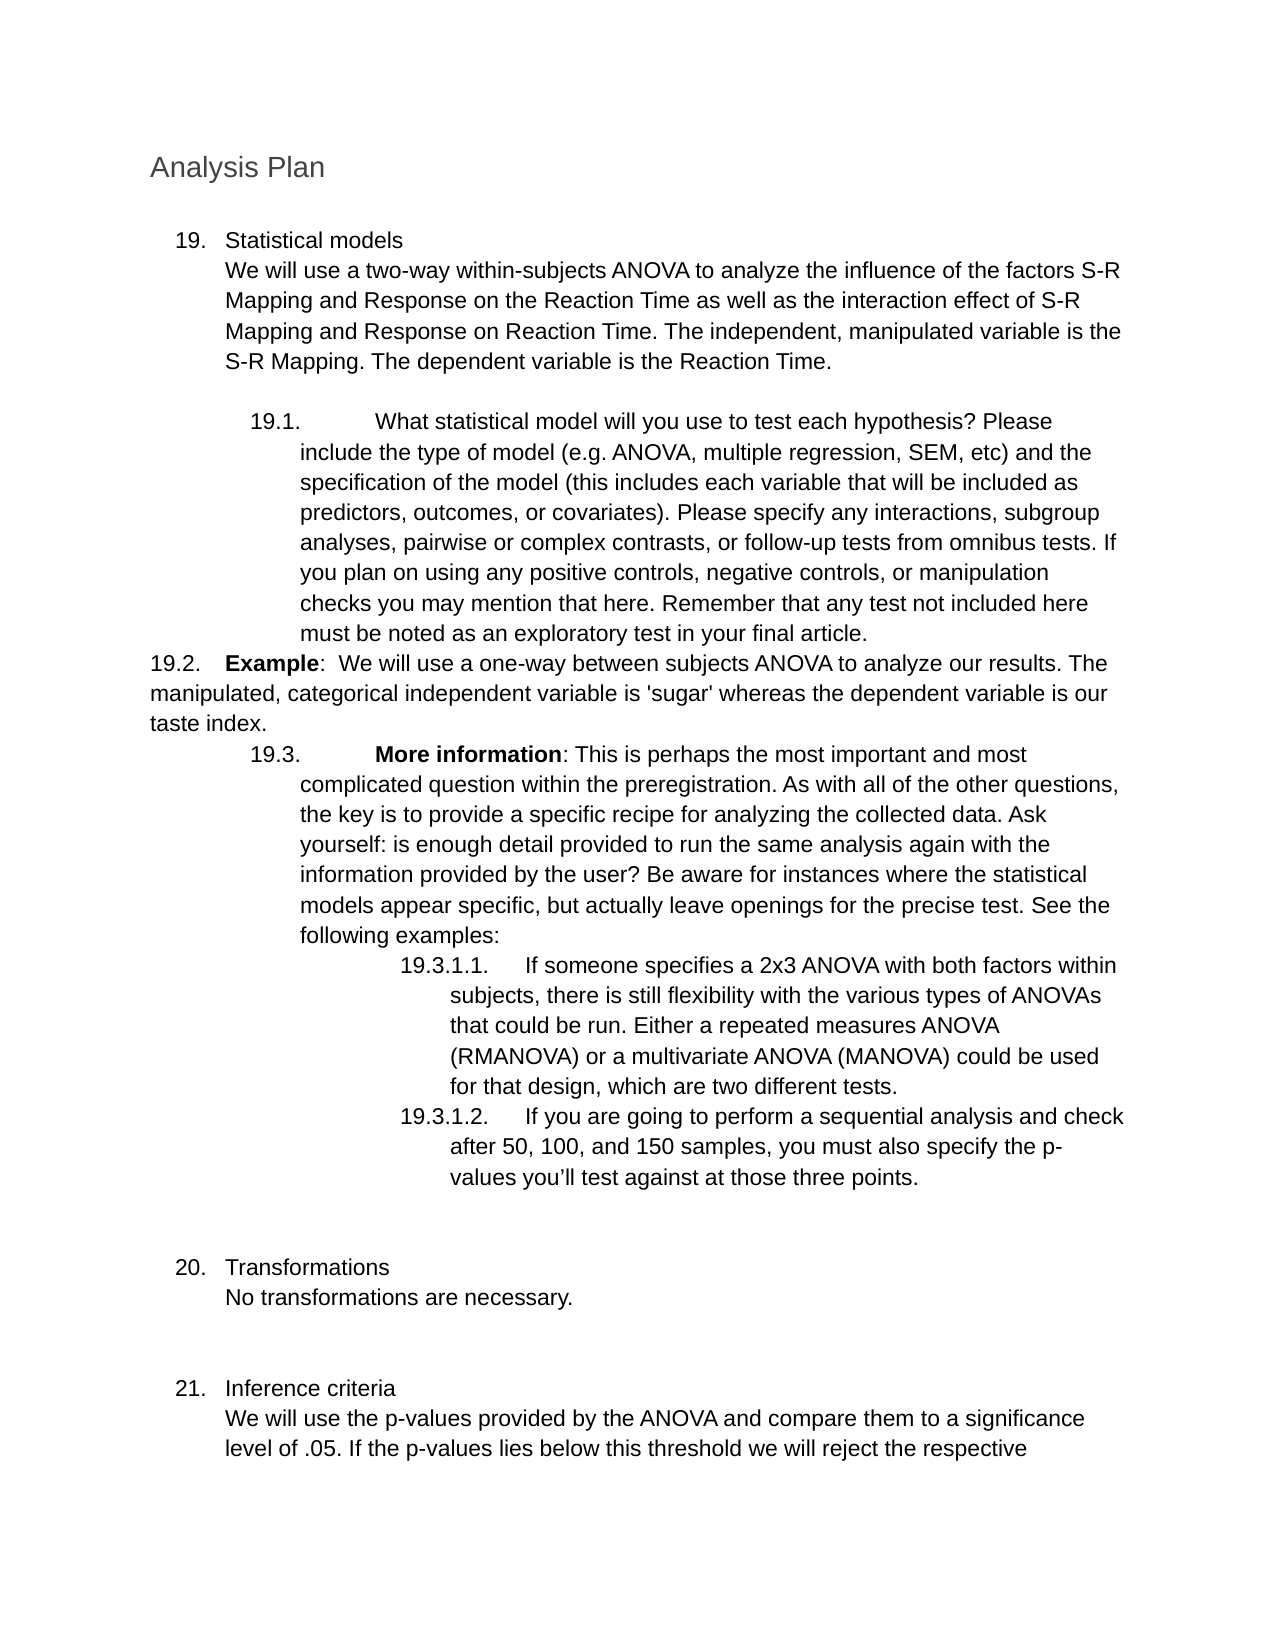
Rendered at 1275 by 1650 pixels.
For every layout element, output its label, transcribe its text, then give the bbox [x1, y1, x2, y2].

list Statistical models We will use a two-way within-subjects ANOVA to analyze the influence of the factors S-R Mapping and Response on the Reaction Time as well as the interaction effect of S-R Mapping and Response on Reaction Time. The independent, manipulated variable is the S-R Mapping. The dependent variable is the Reaction Time. [175, 227, 1125, 404]
list More information: This is perhaps the most important and most complicated question within the preregistration. As with all of the other questions, the key is to provide a specific recipe for analyzing the collected data. Ask yourself: is enough detail provided to run the same analysis again with the information provided by the user? Be aware for instances where the statistical models appear specific, but actually leave openings for the precise test. See the following examples: [250, 741, 1125, 948]
subtitle Analysis Plan [150, 150, 1125, 183]
list If someone specifies a 2x3 ANOVA with both factors within subjects, there is still flexibility with the various types of ANOVAs that could be run. Either a repeated measures ANOVA (RMANOVA) or a multivariate ANOVA (MANOVA) could be used for that design, which are two different tests. [400, 952, 1125, 1099]
list What statistical model will you use to test each hypothesis? Please include the type of model (e.g. ANOVA, multiple regression, SEM, etc) and the specification of the model (this includes each variable that will be included as predictors, outcomes, or covariates). Please specify any interactions, subgroup analyses, pairwise or complex contrasts, or follow-up tests from omnibus tests. If you plan on using any positive controls, negative controls, or manipulation checks you may mention that here. Remember that any test not included here must be noted as an exploratory test in your final article. [250, 408, 1125, 646]
list Example: We will use a one-way between subjects ANOVA to analyze our results. The manipulated, categorical independent variable is 'sugar' whereas the dependent variable is our taste index. [150, 650, 1125, 737]
list Inference criteria We will use the p-values provided by the ANOVA and compare them to a significance level of .05. If the p-values lies below this threshold we will reject the respective [175, 1375, 1125, 1462]
list Transformations No transformations are necessary. [175, 1254, 1125, 1311]
list If you are going to perform a sequential analysis and check after 50, 100, and 150 samples, you must also specify the p-values you’ll test against at those three points. [400, 1103, 1125, 1190]
